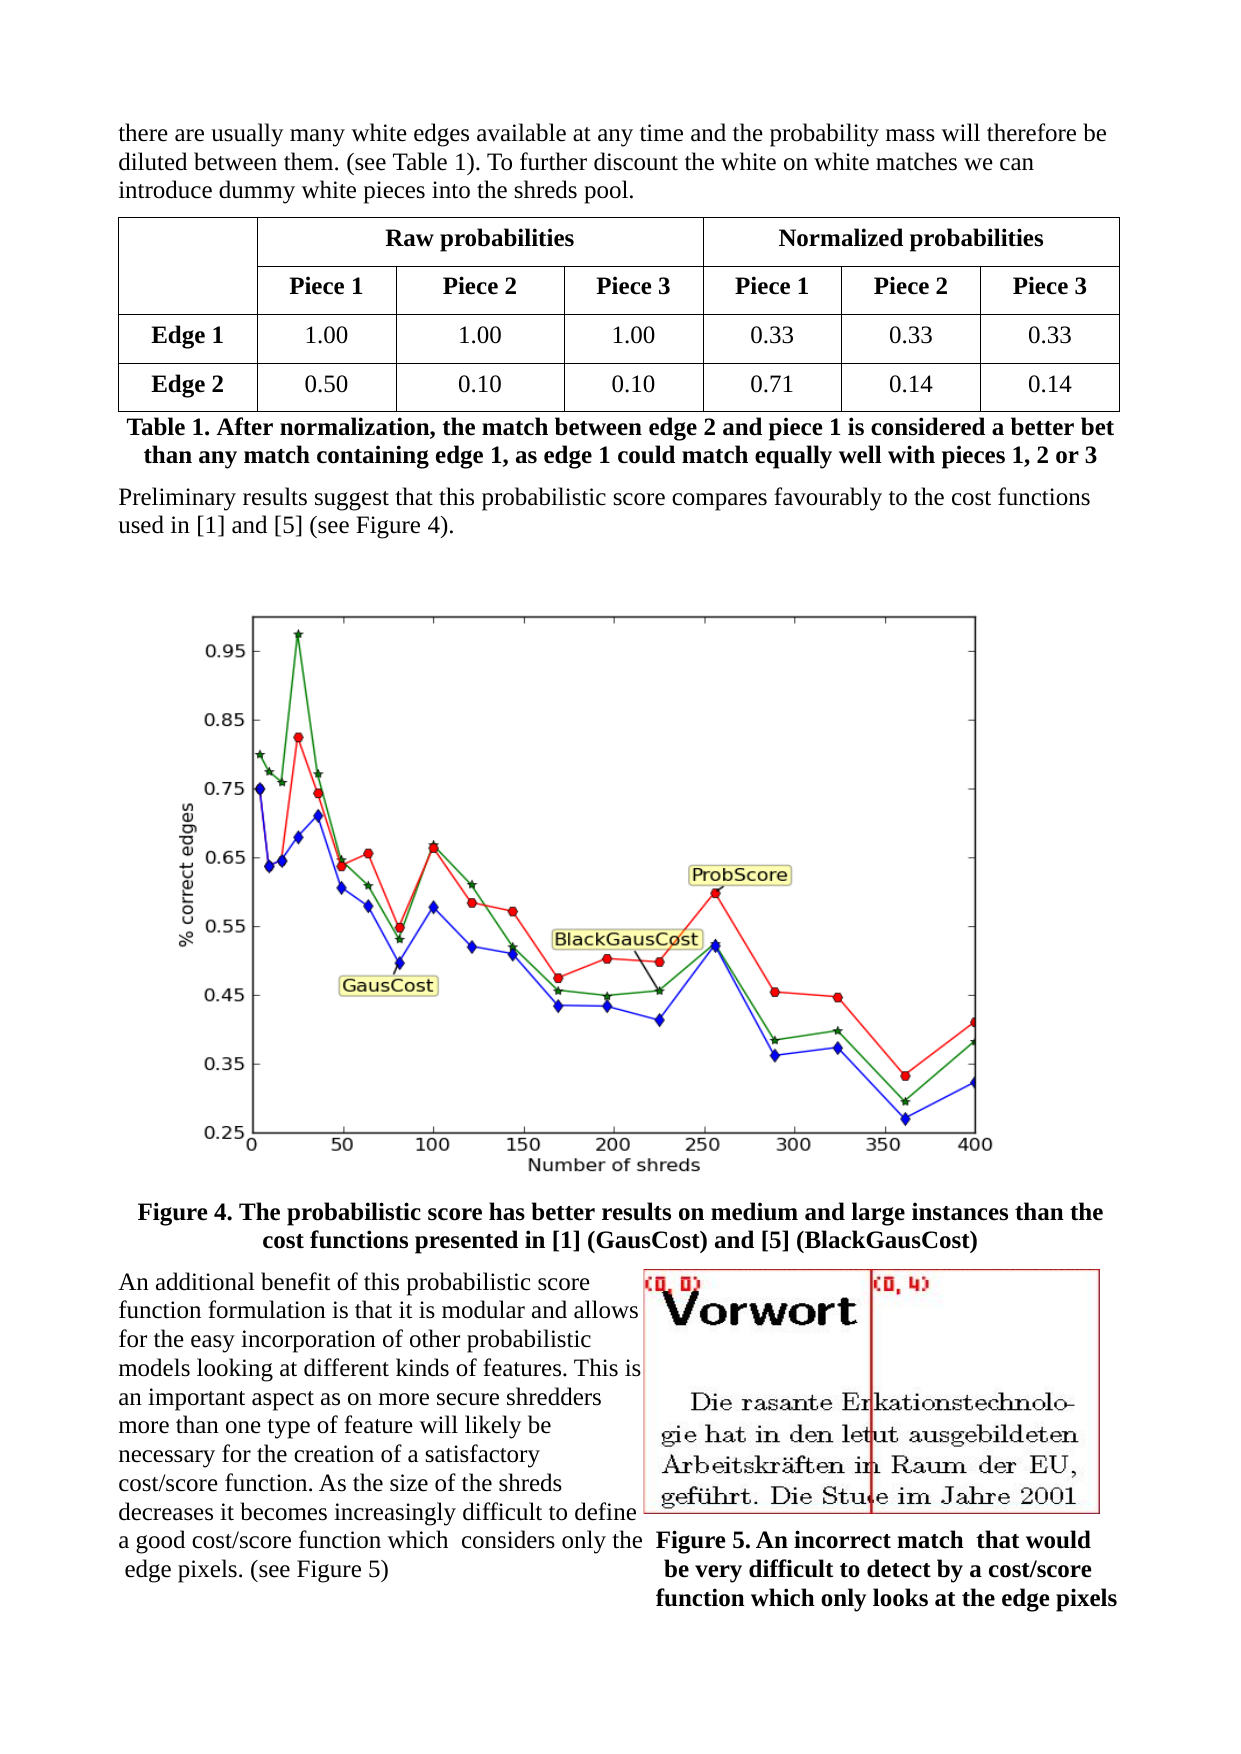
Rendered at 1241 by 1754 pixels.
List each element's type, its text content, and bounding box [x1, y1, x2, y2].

table_cell 1.00 [258, 315, 396, 363]
table_cell 0.33 [704, 315, 841, 363]
table_header [119, 218, 257, 314]
table_cell 0.14 [842, 364, 980, 411]
table_cell Piece 3 [565, 267, 703, 314]
table_cell Piece 2 [842, 267, 980, 314]
table_cell 0.14 [981, 364, 1119, 411]
text An additional benefit of this probabilistic score function formulation is that it is modular and allows for the easy incorporation of other probabilistic models looking at different kinds of features. This is an important aspect as on more secure shredders more than one type of feature will likely be necessary for the creation of a satisfactory cost/score function. As the size of the shreds decreases it becomes increasingly difficult to define a good cost/score function which considers only the Figure 5. An incorrect match that would [118, 1267, 1122, 1554]
table_cell Piece 1 [704, 267, 841, 314]
text Table 1. After normalization, the match between edge 2 and piece 1 is considered a better bet than any match containing edge 1, as edge 1 could match equally well with pieces 1, 2 or 3 [118, 412, 1122, 469]
text Preliminary results suggest that this probabilistic score compares favourably to the cost functions used in [1] and [5] (see Figure 4). [118, 482, 1122, 539]
table_cell Piece 3 [981, 267, 1119, 314]
table_cell 0.10 [397, 364, 564, 411]
table_cell 1.00 [565, 315, 703, 363]
table_cell Edge 1 [119, 315, 257, 363]
table_cell 0.33 [981, 315, 1119, 363]
text there are usually many white edges available at any time and the probability mass will therefore be diluted between them. (see Table 1). To further discount the white on white matches we can introduce dummy white pieces into the shreds pool. [118, 118, 1122, 204]
picture [136, 552, 1068, 1197]
table_header Raw probabilities [258, 218, 703, 266]
table_cell 0.71 [704, 364, 841, 411]
picture [643, 1269, 1100, 1514]
table_cell 1.00 [397, 315, 564, 363]
text edge pixels. (see Figure 5) be very difficult to detect by a cost/score function which only looks at the edge pixels [118, 1554, 1122, 1612]
text Figure 4. The probabilistic score has better results on medium and large instances than the cost functions presented in [1] (GausCost) and [5] (BlackGausCost) [118, 552, 1122, 1254]
table_cell 0.50 [258, 364, 396, 411]
table_cell 0.10 [565, 364, 703, 411]
table_cell Piece 1 [258, 267, 396, 314]
table_cell Edge 2 [119, 364, 257, 411]
table_header Normalized probabilities [704, 218, 1119, 266]
table_cell 0.33 [842, 315, 980, 363]
table_cell Piece 2 [397, 267, 564, 314]
